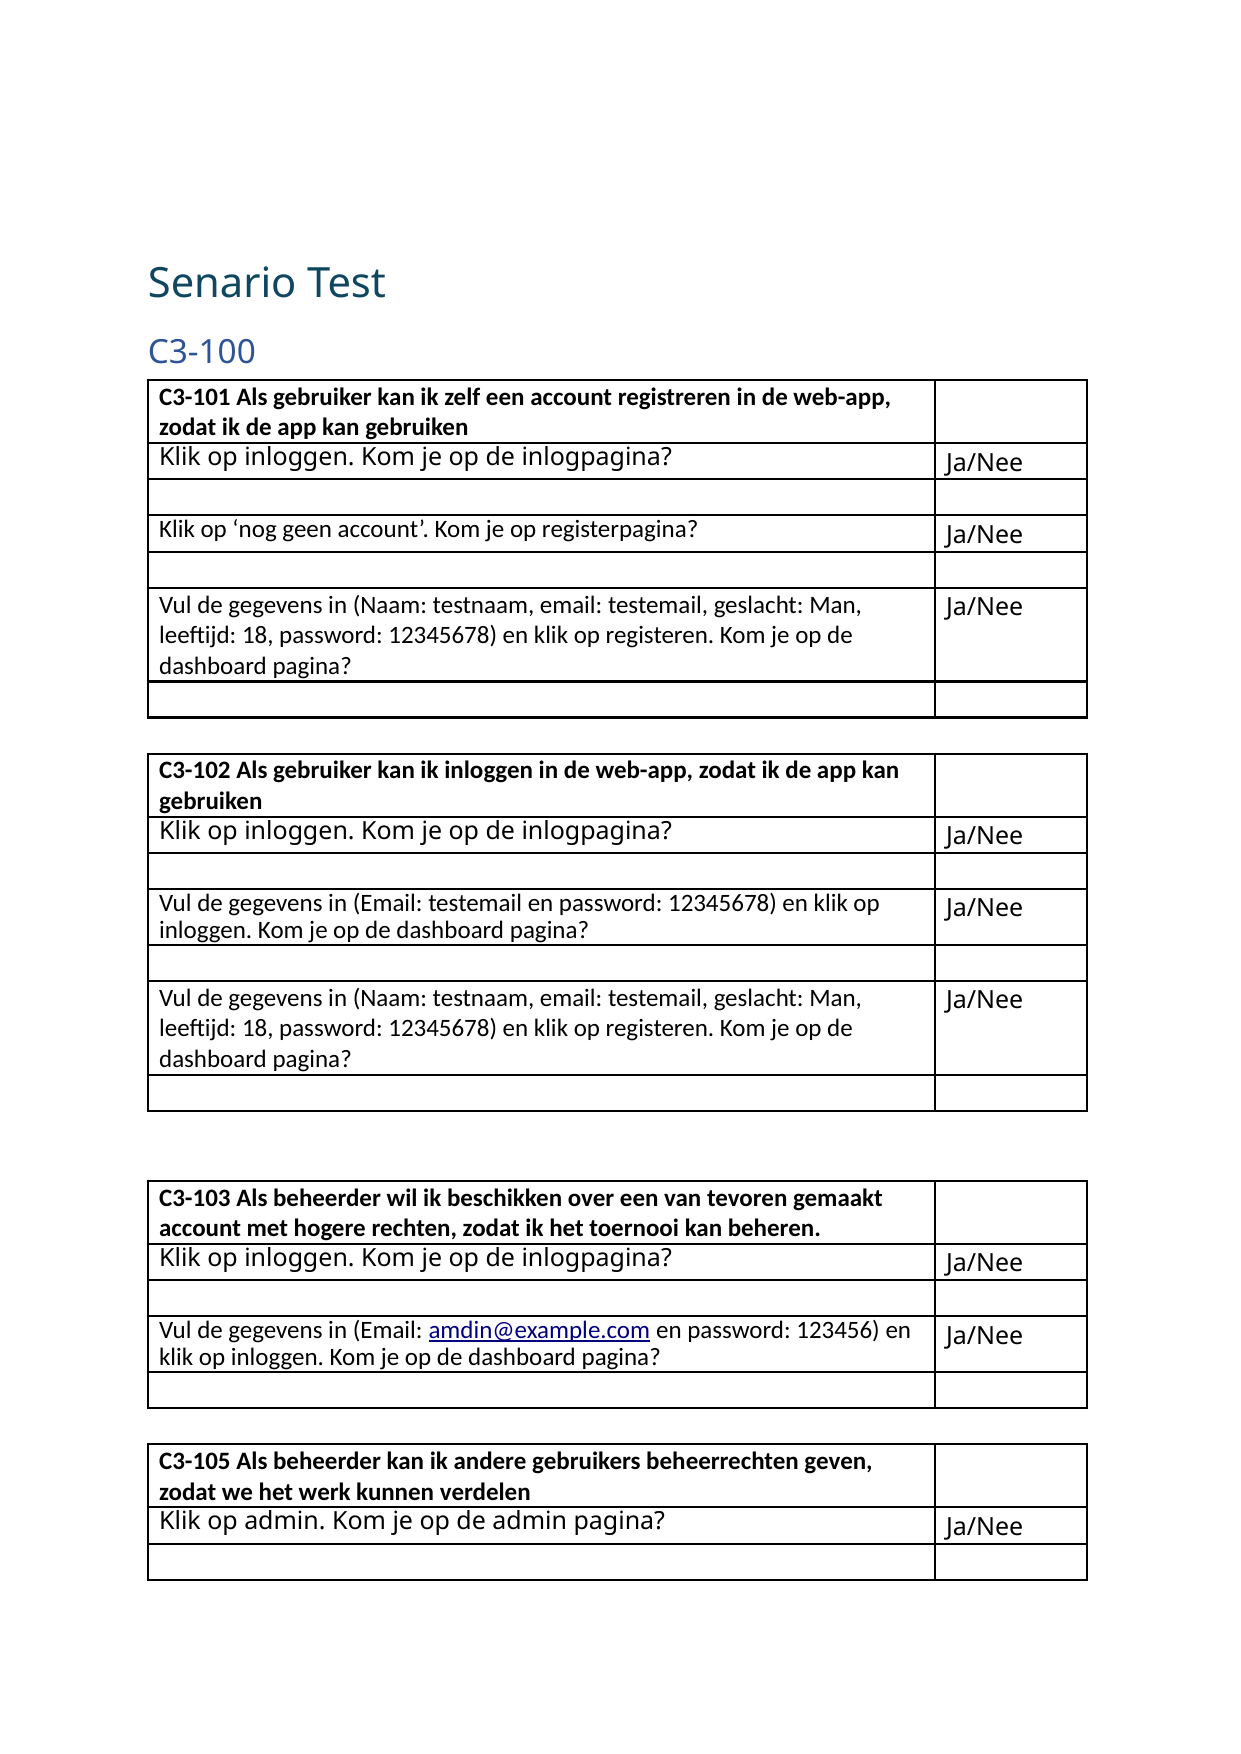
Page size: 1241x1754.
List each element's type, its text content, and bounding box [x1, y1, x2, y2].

table_cell Ja/Nee [936, 818, 1086, 852]
table_cell [149, 553, 934, 587]
table_cell [936, 1373, 1086, 1407]
table_header C3-102 Als gebruiker kan ik inloggen in de web-app, zodat ik de app kan gebruiken [149, 755, 934, 816]
table_cell [149, 683, 934, 716]
table_header [936, 755, 1086, 816]
table_cell Klik op inloggen. Kom je op de inlogpagina? [149, 1245, 934, 1279]
table_header [936, 1445, 1086, 1506]
table_header C3-101 Als gebruiker kan ik zelf een account registreren in de web-app, zodat ik de app kan gebruiken [149, 381, 934, 442]
table_cell [149, 1076, 934, 1109]
table_cell Vul de gegevens in (Email: testemail en password: 12345678) en klik op inloggen. Kom je op de dashboard pagina? [149, 890, 934, 944]
table_cell [149, 480, 934, 514]
table_cell [936, 1076, 1086, 1109]
table_cell [936, 946, 1086, 980]
subtitle C3-100 [148, 335, 1093, 371]
table_header C3-105 Als beheerder kan ik andere gebruikers beheerrechten geven, zodat we het werk kunnen verdelen [149, 1445, 934, 1506]
table_cell [936, 1545, 1086, 1578]
table_cell [936, 683, 1086, 716]
table_header [936, 1182, 1086, 1243]
table_cell Ja/Nee [936, 890, 1086, 944]
table_header C3-103 Als beheerder wil ik beschikken over een van tevoren gemaakt account met hogere rechten, zodat ik het toernooi kan beheren. [149, 1182, 934, 1243]
table_cell Ja/Nee [936, 1245, 1086, 1279]
table_cell Ja/Nee [936, 444, 1086, 478]
table_cell [936, 480, 1086, 514]
table_cell Ja/Nee [936, 589, 1086, 680]
table_cell Klik op inloggen. Kom je op de inlogpagina? [149, 818, 934, 852]
table_cell Vul de gegevens in (Email: amdin@example.com en password: 123456) en klik op inloggen. Kom je op de dashboard pagina? [149, 1317, 934, 1371]
table_cell Vul de gegevens in (Naam: testnaam, email: testemail, geslacht: Man, leeftijd: 18, password: 12345678) en klik op registeren. Kom je op de dashboard pagina? [149, 982, 934, 1073]
table_cell Klik op ‘nog geen account’. Kom je op registerpagina? [149, 516, 934, 551]
table_cell Klik op inloggen. Kom je op de inlogpagina? [149, 444, 934, 478]
table_cell [149, 1373, 934, 1407]
table_cell [149, 854, 934, 888]
table_header [936, 381, 1086, 442]
table_cell Ja/Nee [936, 982, 1086, 1073]
table_cell [149, 946, 934, 980]
table_cell Ja/Nee [936, 1508, 1086, 1542]
table_cell [149, 1281, 934, 1315]
table_cell [936, 553, 1086, 587]
table_cell Ja/Nee [936, 1317, 1086, 1371]
table_cell [149, 1545, 934, 1578]
table_cell [936, 854, 1086, 888]
table_cell Klik op admin. Kom je op de admin pagina? [149, 1508, 934, 1542]
table_cell [936, 1281, 1086, 1315]
subtitle Senario Test [148, 253, 1093, 310]
table_cell Vul de gegevens in (Naam: testnaam, email: testemail, geslacht: Man, leeftijd: 18, password: 12345678) en klik op registeren. Kom je op de dashboard pagina? [149, 589, 934, 680]
table_cell Ja/Nee [936, 516, 1086, 551]
